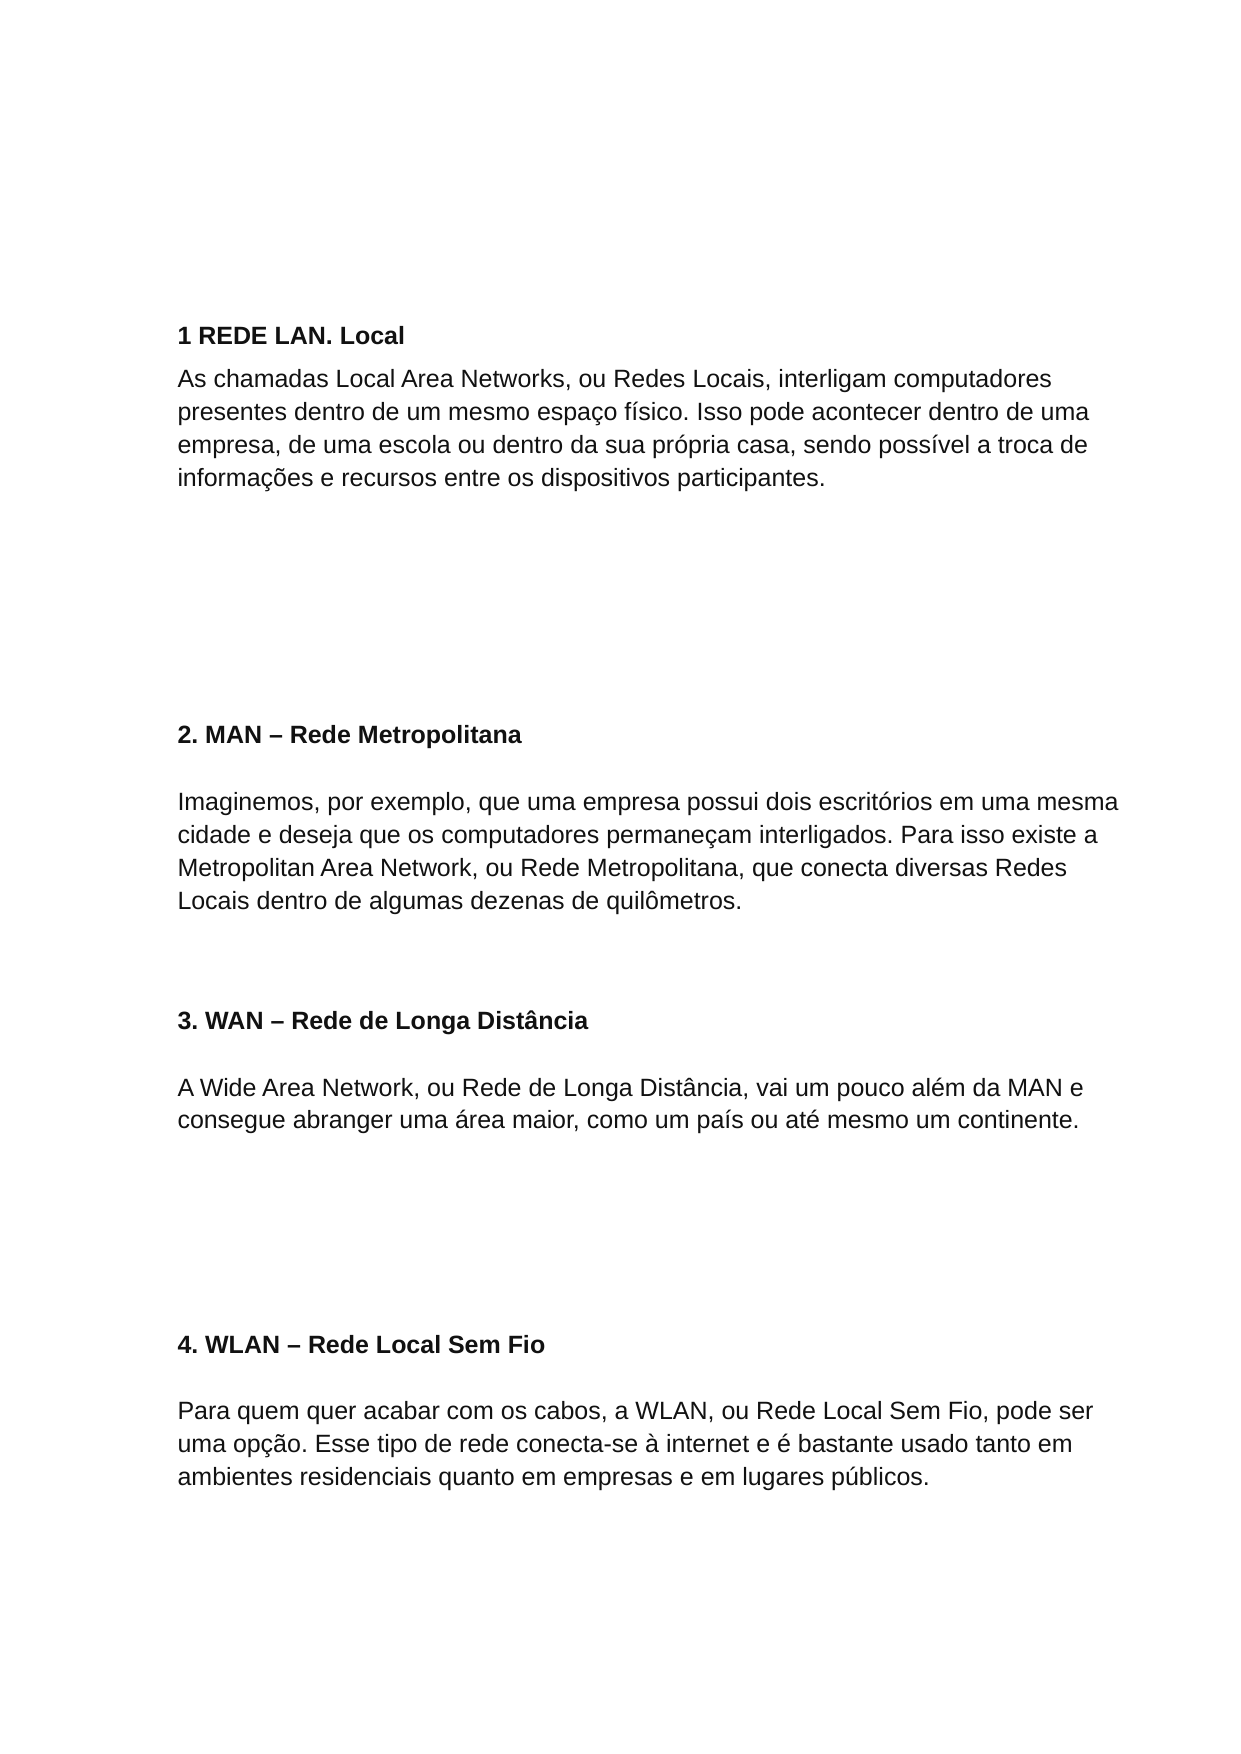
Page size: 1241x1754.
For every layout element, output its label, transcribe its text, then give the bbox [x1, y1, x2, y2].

subtitle 2. MAN – Rede Metropolitana [177, 720, 1122, 749]
subtitle 1 REDE LAN. Local [177, 321, 1122, 350]
text As chamadas Local Area Networks, ou Redes Locais, interligam computadores presentes dentro de um mesmo espaço físico. Isso pode acontecer dentro de uma empresa, de uma escola ou dentro da sua própria casa, sendo possível a troca de informações e recursos entre os dispositivos participantes. [177, 364, 1122, 492]
text A Wide Area Network, ou Rede de Longa Distância, vai um pouco além da MAN e consegue abranger uma área maior, como um país ou até mesmo um continente. [177, 1072, 1122, 1134]
subtitle 4. WLAN – Rede Local Sem Fio [177, 1329, 1122, 1358]
subtitle 3. WAN – Rede de Longa Distância [177, 1006, 1122, 1035]
text Imaginemos, por exemplo, que uma empresa possui dois escritórios em uma mesma cidade e deseja que os computadores permaneçam interligados. Para isso existe a Metropolitan Area Network, ou Rede Metropolitana, que conecta diversas Redes Locais dentro de algumas dezenas de quilômetros. [177, 787, 1122, 914]
text Para quem quer acabar com os cabos, a WLAN, ou Rede Local Sem Fio, pode ser uma opção. Esse tipo de rede conecta-se à internet e é bastante usado tanto em ambientes residenciais quanto em empresas e em lugares públicos. [177, 1396, 1122, 1491]
